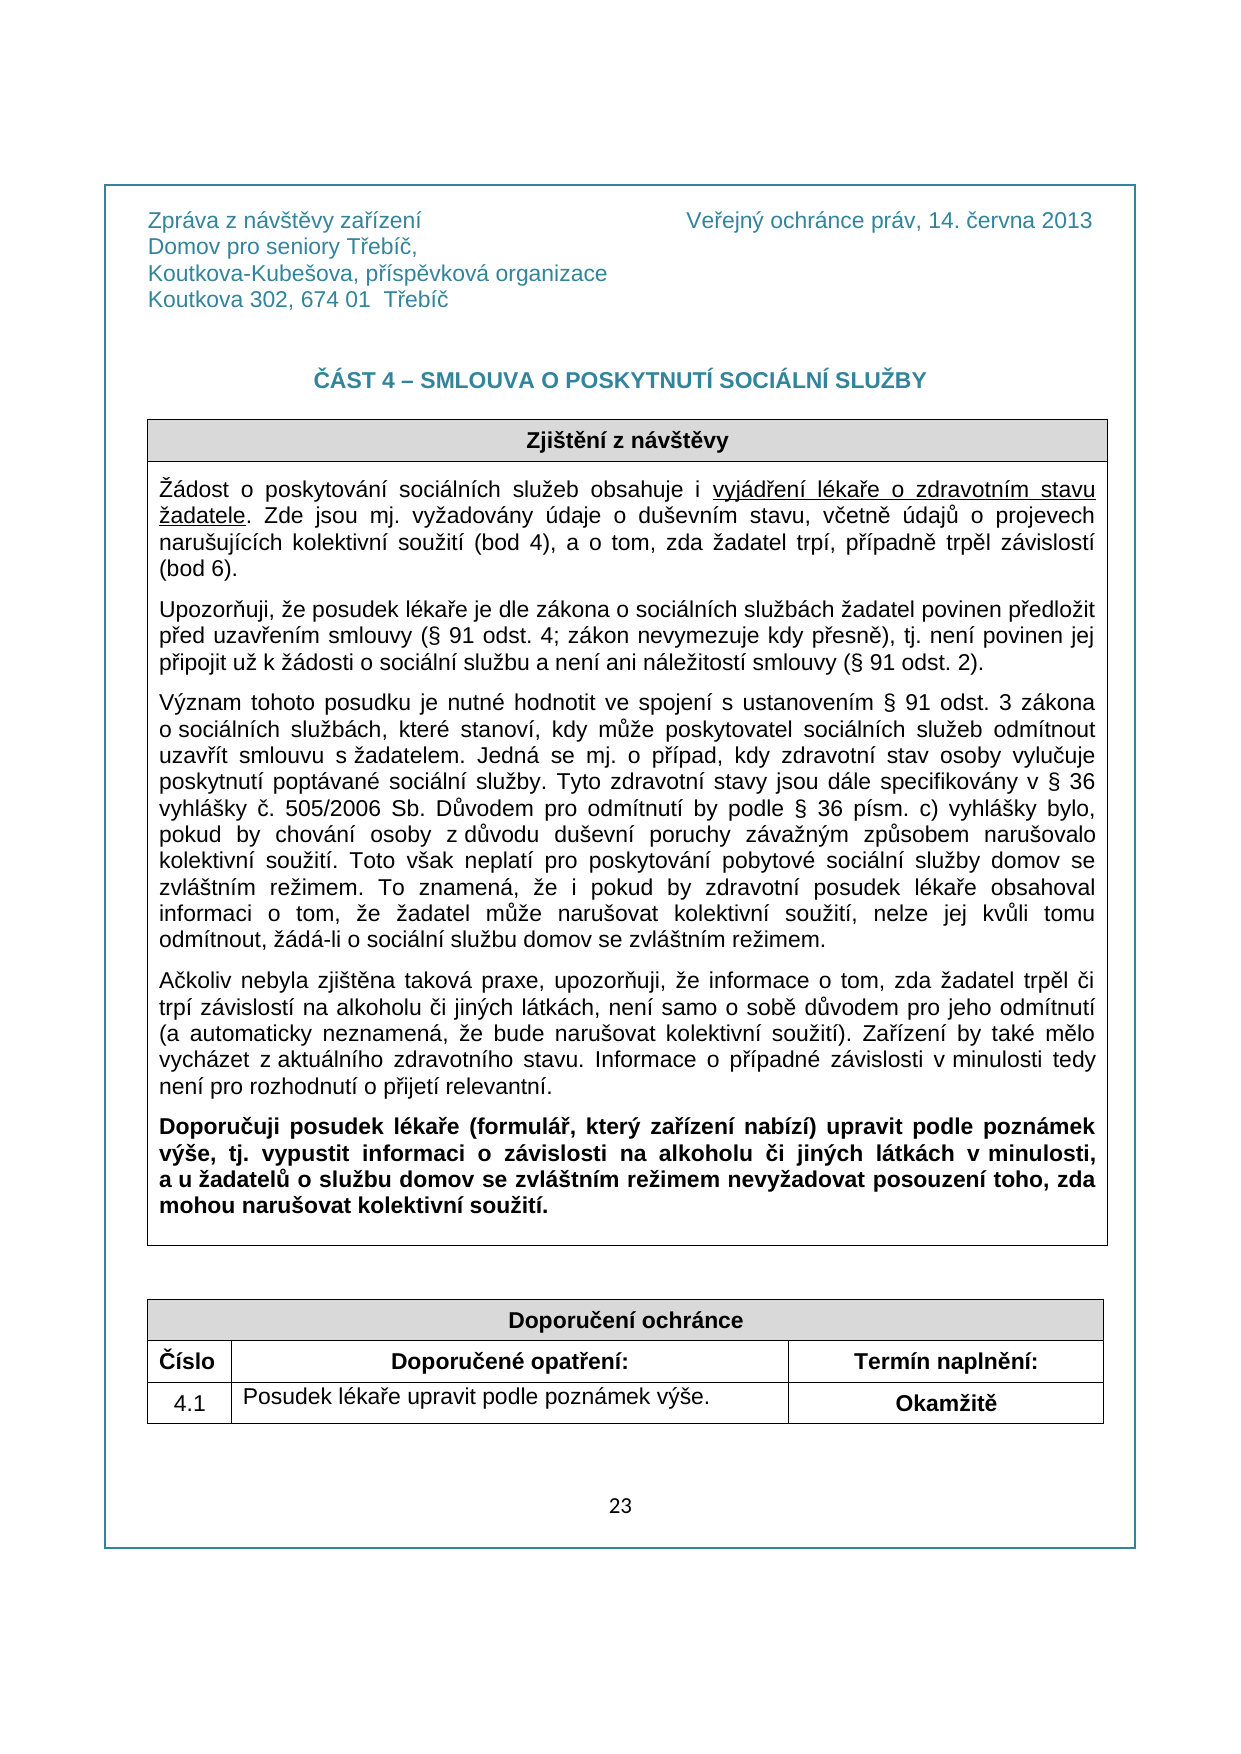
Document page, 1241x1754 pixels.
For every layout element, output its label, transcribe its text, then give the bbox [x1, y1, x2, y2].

table_header Doporučení ochránce [148, 1300, 1103, 1340]
table_cell Číslo [148, 1341, 231, 1382]
table_cell 4.1 [148, 1383, 231, 1423]
table_cell Termín naplnění: [789, 1341, 1103, 1382]
table_cell Posudek lékaře upravit podle poznámek výše. [232, 1383, 788, 1423]
table_header Zjištění z návštěvy [148, 420, 1107, 461]
subtitle ČÁST 4 – SMLOUVA O POSKYTNUTÍ SOCIÁLNÍ SLUŽBY [148, 367, 1092, 393]
table_cell Okamžitě [789, 1383, 1103, 1423]
table_cell Doporučené opatření: [232, 1341, 788, 1382]
table_cell Žádost o poskytování sociálních služeb obsahuje i vyjádření lékaře o zdravotním stavu žadatele. Zde jsou mj. vyžadovány údaje o duševním stavu, včetně údajů o projevech narušujících kolektivní soužití (bod 4), a o tom, zda žadatel trpí, případně trpěl závislostí (bod 6). Upozorňuji, že posudek lékaře je dle zákona o sociálních službách žadatel povinen předložit před uzavřením smlouvy (§ 91 odst. 4; zákon nevymezuje kdy přesně), tj. není povinen jej připojit už k žádosti o sociální službu a není ani náležitostí smlouvy (§ 91 odst. 2). Význam tohoto posudku je nutné hodnotit ve spojení s ustanovením § 91 odst. 3 zákona o sociálních službách, které stanoví, kdy může poskytovatel sociálních služeb odmítnout uzavřít smlouvu s žadatelem. Jedná se mj. o případ, kdy zdravotní stav osoby vylučuje poskytnutí poptávané sociální služby. Tyto zdravotní stavy jsou dále specifikovány v § 36 vyhlášky č. 505/2006 Sb. Důvodem pro odmítnutí by podle § 36 písm. c) vyhlášky bylo, pokud by chování osoby z důvodu duševní poruchy závažným způsobem narušovalo kolektivní soužití. Toto však neplatí pro poskytování pobytové sociální služby domov se zvláštním režimem. To znamená, že i pokud by zdravotní posudek lékaře obsahoval informaci o tom, že žadatel může narušovat kolektivní soužití, nelze jej kvůli tomu odmítnout, žádá-li o sociální službu domov se zvláštním režimem. Ačkoliv nebyla zjištěna taková praxe, upozorňuji, že informace o tom, zda žadatel trpěl či trpí závislostí na alkoholu či jiných látkách, není samo o sobě důvodem pro jeho odmítnutí (a automaticky neznamená, že bude narušovat kolektivní soužití). Zařízení by také mělo vycházet z aktuálního zdravotního stavu. Informace o případné závislosti v minulosti tedy není pro rozhodnutí o přijetí relevantní. Doporučuji posudek lékaře (formulář, který zařízení nabízí) upravit podle poznámek výše, tj. vypustit informaci o závislosti na alkoholu či jiných látkách v minulosti, a u žadatelů o službu domov se zvláštním režimem nevyžadovat posouzení toho, zda mohou narušovat kolektivní soužití. [148, 462, 1107, 1245]
